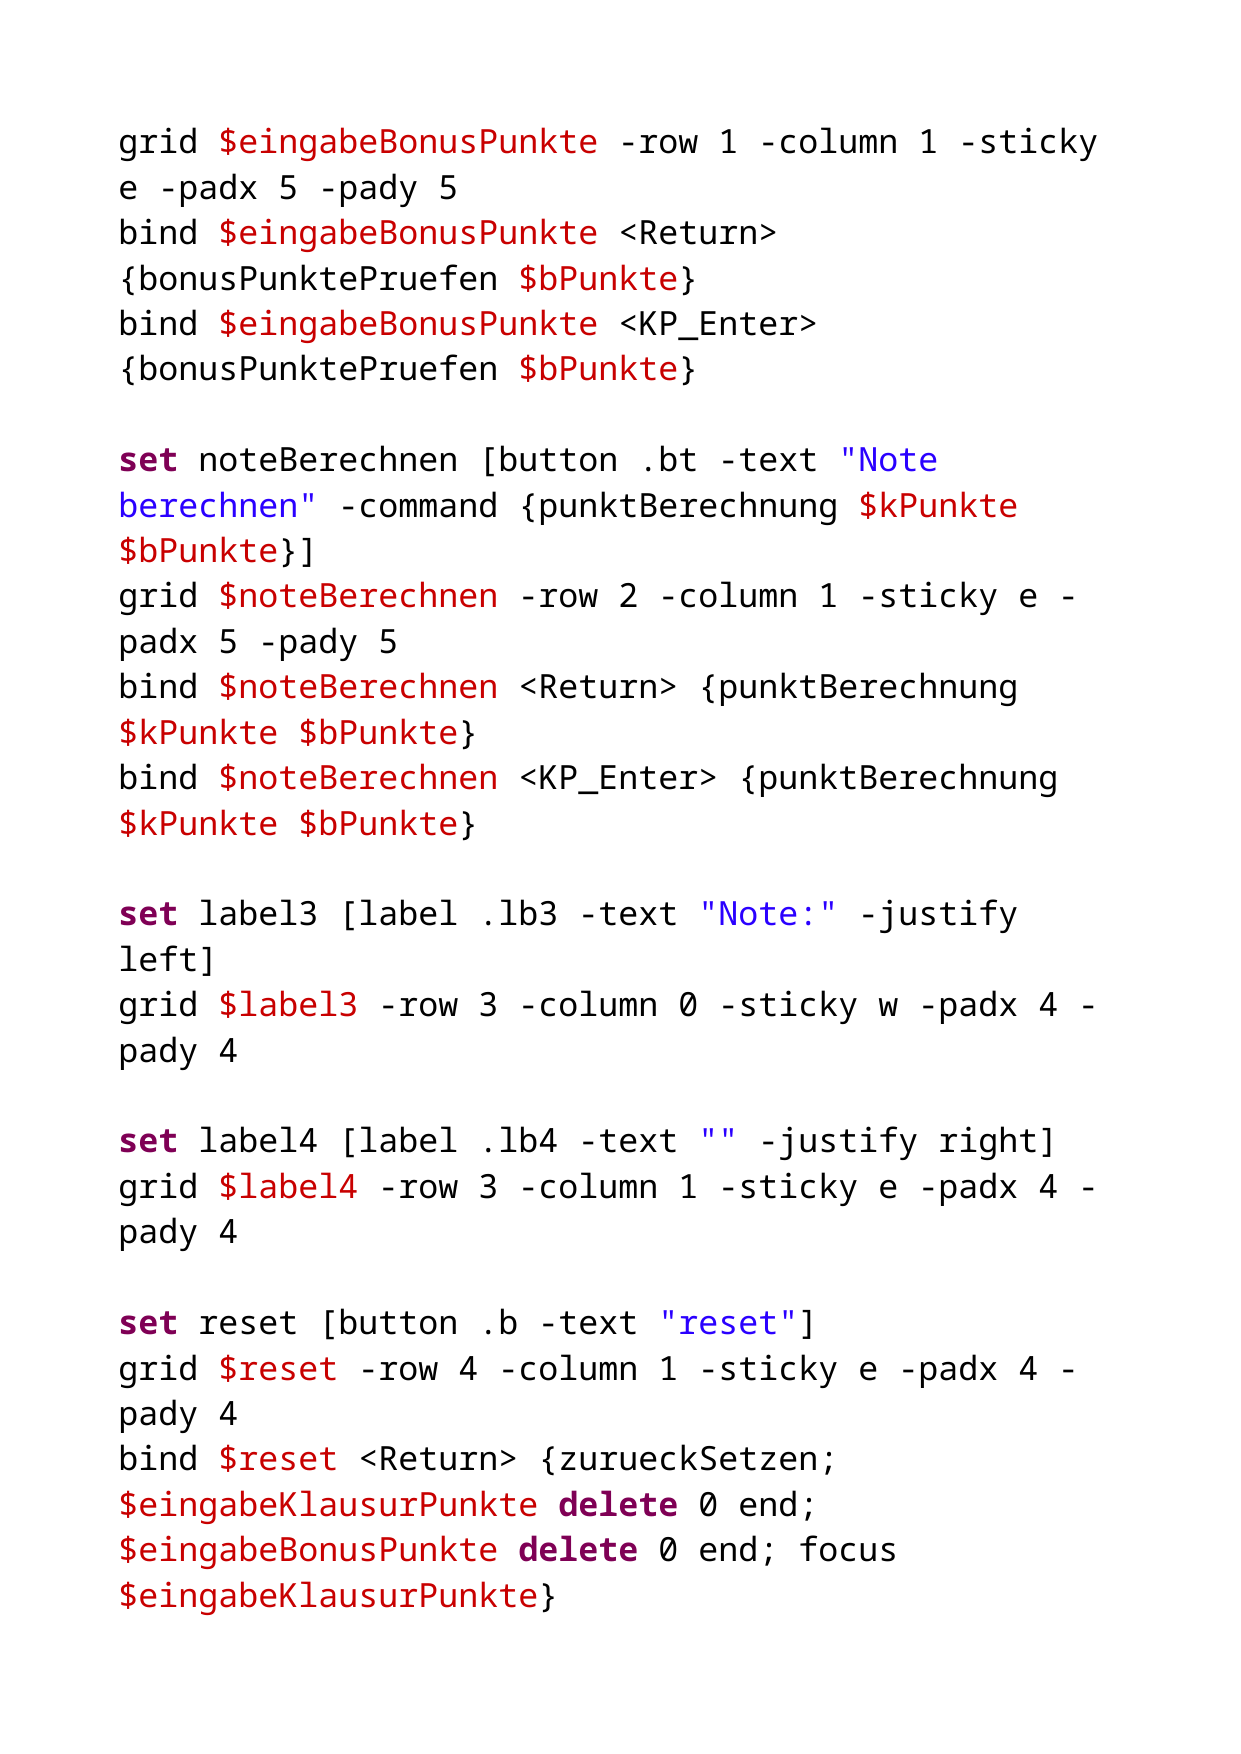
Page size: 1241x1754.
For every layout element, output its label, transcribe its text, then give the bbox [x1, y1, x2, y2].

text set reset [button .b -text "reset"] [118, 1299, 1122, 1344]
text grid $eingabeBonusPunkte -row 1 -column 1 -sticky e -padx 5 -pady 5 [118, 118, 1122, 209]
text set label4 [label .lb4 -text "" -justify right] [118, 1117, 1122, 1163]
text grid $label4 -row 3 -column 1 -sticky e -padx 4 -pady 4 [118, 1163, 1122, 1253]
text grid $label3 -row 3 -column 0 -sticky w -padx 4 -pady 4 [118, 981, 1122, 1072]
text bind $noteBerechnen <KP_Enter> {punktBerechnung $kPunkte $bPunkte} [118, 754, 1122, 845]
text set label3 [label .lb3 -text "Note:" -justify left] [118, 890, 1122, 981]
text grid $reset -row 4 -column 1 -sticky e -padx 4 -pady 4 [118, 1344, 1122, 1435]
text bind $noteBerechnen <Return> {punktBerechnung $kPunkte $bPunkte} [118, 663, 1122, 754]
text bind $reset <Return> {zurueckSetzen; $eingabeKlausurPunkte delete 0 end; $eingabeBonusPunkte delete 0 end; focus $eingabeKlausurPunkte} [118, 1435, 1122, 1617]
text bind $eingabeBonusPunkte <Return> {bonusPunktePruefen $bPunkte} [118, 209, 1122, 300]
text grid $noteBerechnen -row 2 -column 1 -sticky e -padx 5 -pady 5 [118, 572, 1122, 663]
text bind $eingabeBonusPunkte <KP_Enter> {bonusPunktePruefen $bPunkte} [118, 300, 1122, 391]
text set noteBerechnen [button .bt -text "Note berechnen" -command {punktBerechnung $kPunkte $bPunkte}] [118, 436, 1122, 572]
